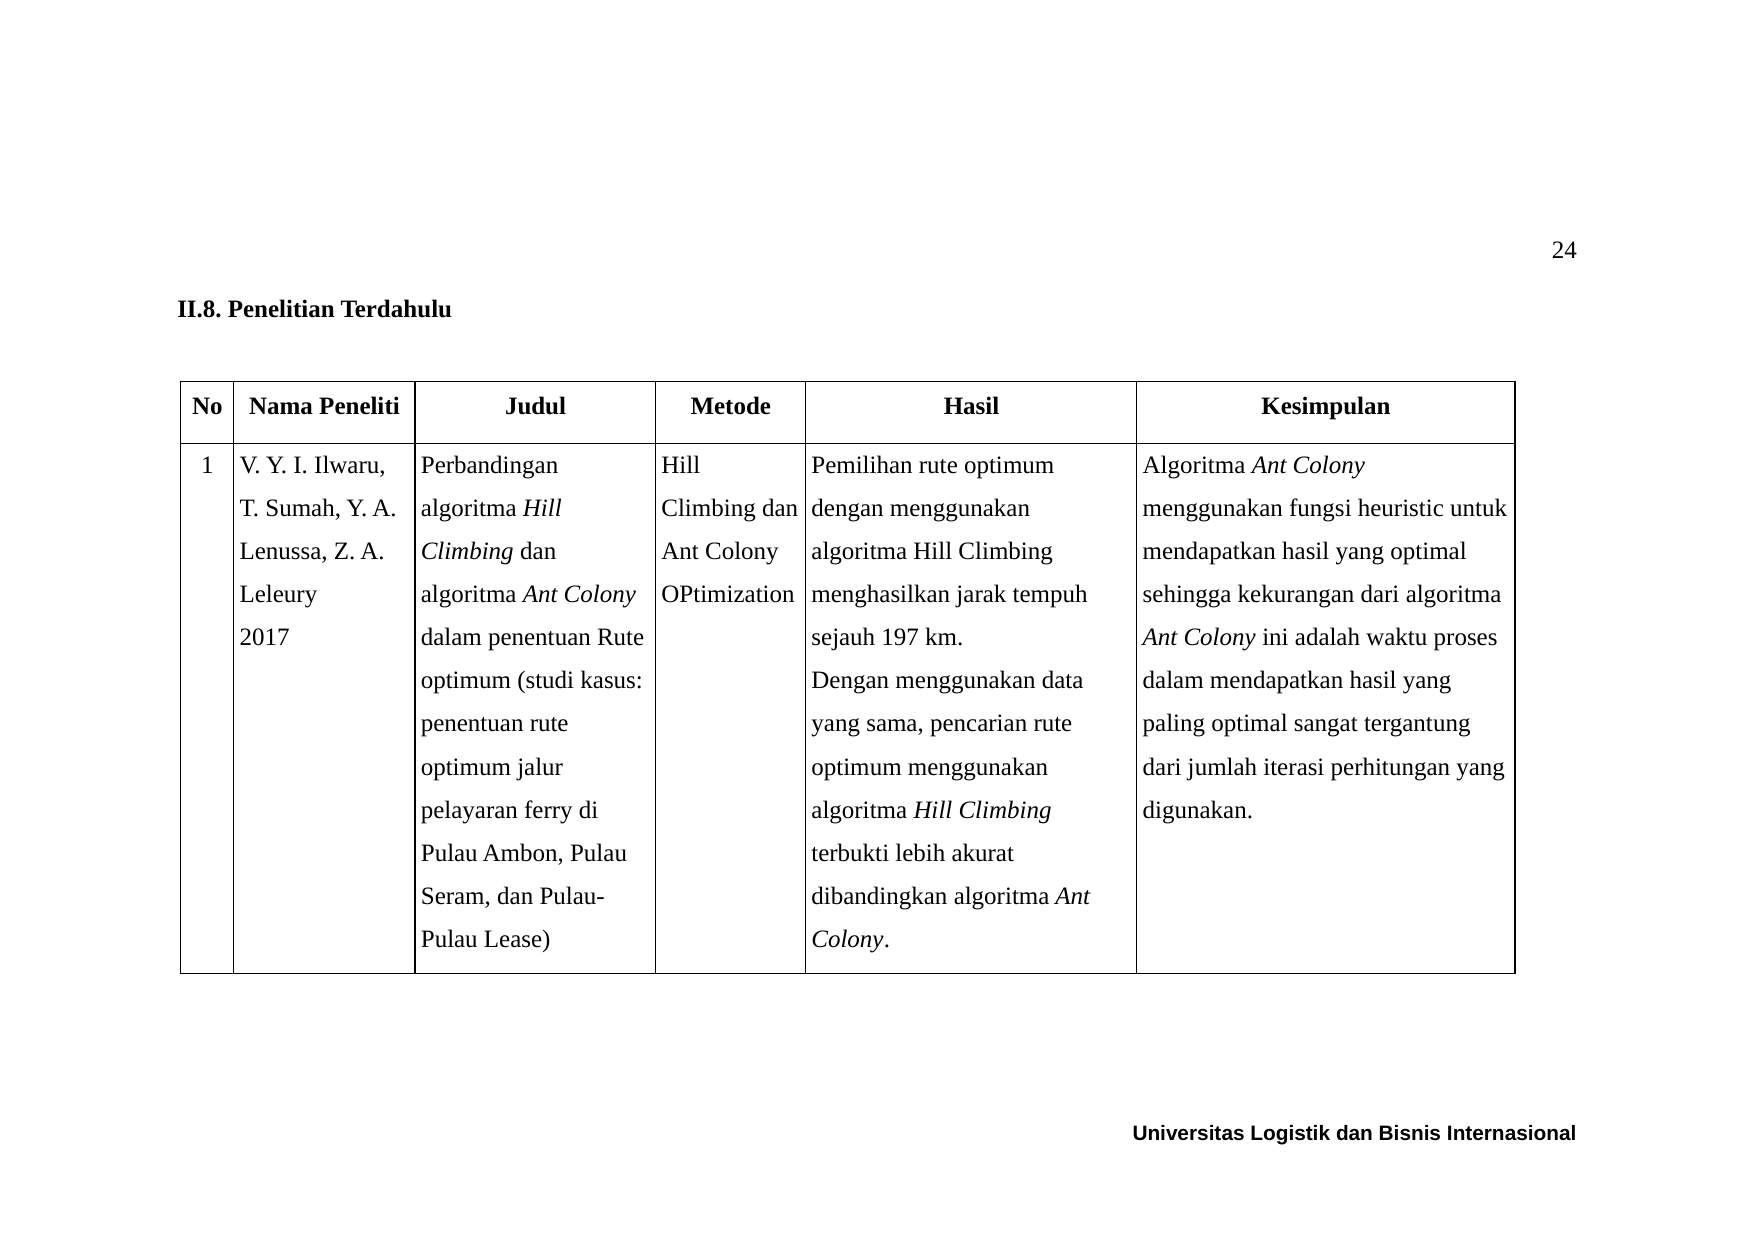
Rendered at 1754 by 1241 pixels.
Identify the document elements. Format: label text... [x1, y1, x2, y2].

table_header No [181, 382, 233, 443]
subtitle Penelitian Terdahulu [177, 294, 1577, 323]
table_cell Algoritma Ant Colony menggunakan fungsi heuristic untuk mendapatkan hasil yang optimal sehingga kekurangan dari algoritma Ant Colony ini adalah waktu proses dalam mendapatkan hasil yang paling optimal sangat tergantung dari jumlah iterasi perhitungan yang digunakan. [1137, 444, 1514, 973]
table_cell V. Y. I. Ilwaru, T. Sumah, Y. A. Lenussa, Z. A. Leleury 2017 [234, 444, 414, 973]
table_cell Perbandingan algoritma Hill Climbing dan algoritma Ant Colony dalam penentuan Rute optimum (studi kasus: penentuan rute optimum jalur pelayaran ferry di Pulau Ambon, Pulau Seram, dan Pulau-Pulau Lease) [416, 444, 655, 973]
table_cell Hill Climbing dan Ant Colony OPtimization [656, 444, 805, 973]
table_cell Pemilihan rute optimum dengan menggunakan algoritma Hill Climbing menghasilkan jarak tempuh sejauh 197 km. Dengan menggunakan data yang sama, pencarian rute optimum menggunakan algoritma Hill Climbing terbukti lebih akurat dibandingkan algoritma Ant Colony. [806, 444, 1136, 973]
table_cell 1 [181, 444, 233, 973]
table_header Metode [656, 382, 805, 443]
table_header Nama Peneliti [234, 382, 414, 443]
table_header Hasil [806, 382, 1136, 443]
table_header Judul [416, 382, 655, 443]
table_header Kesimpulan [1137, 382, 1514, 443]
